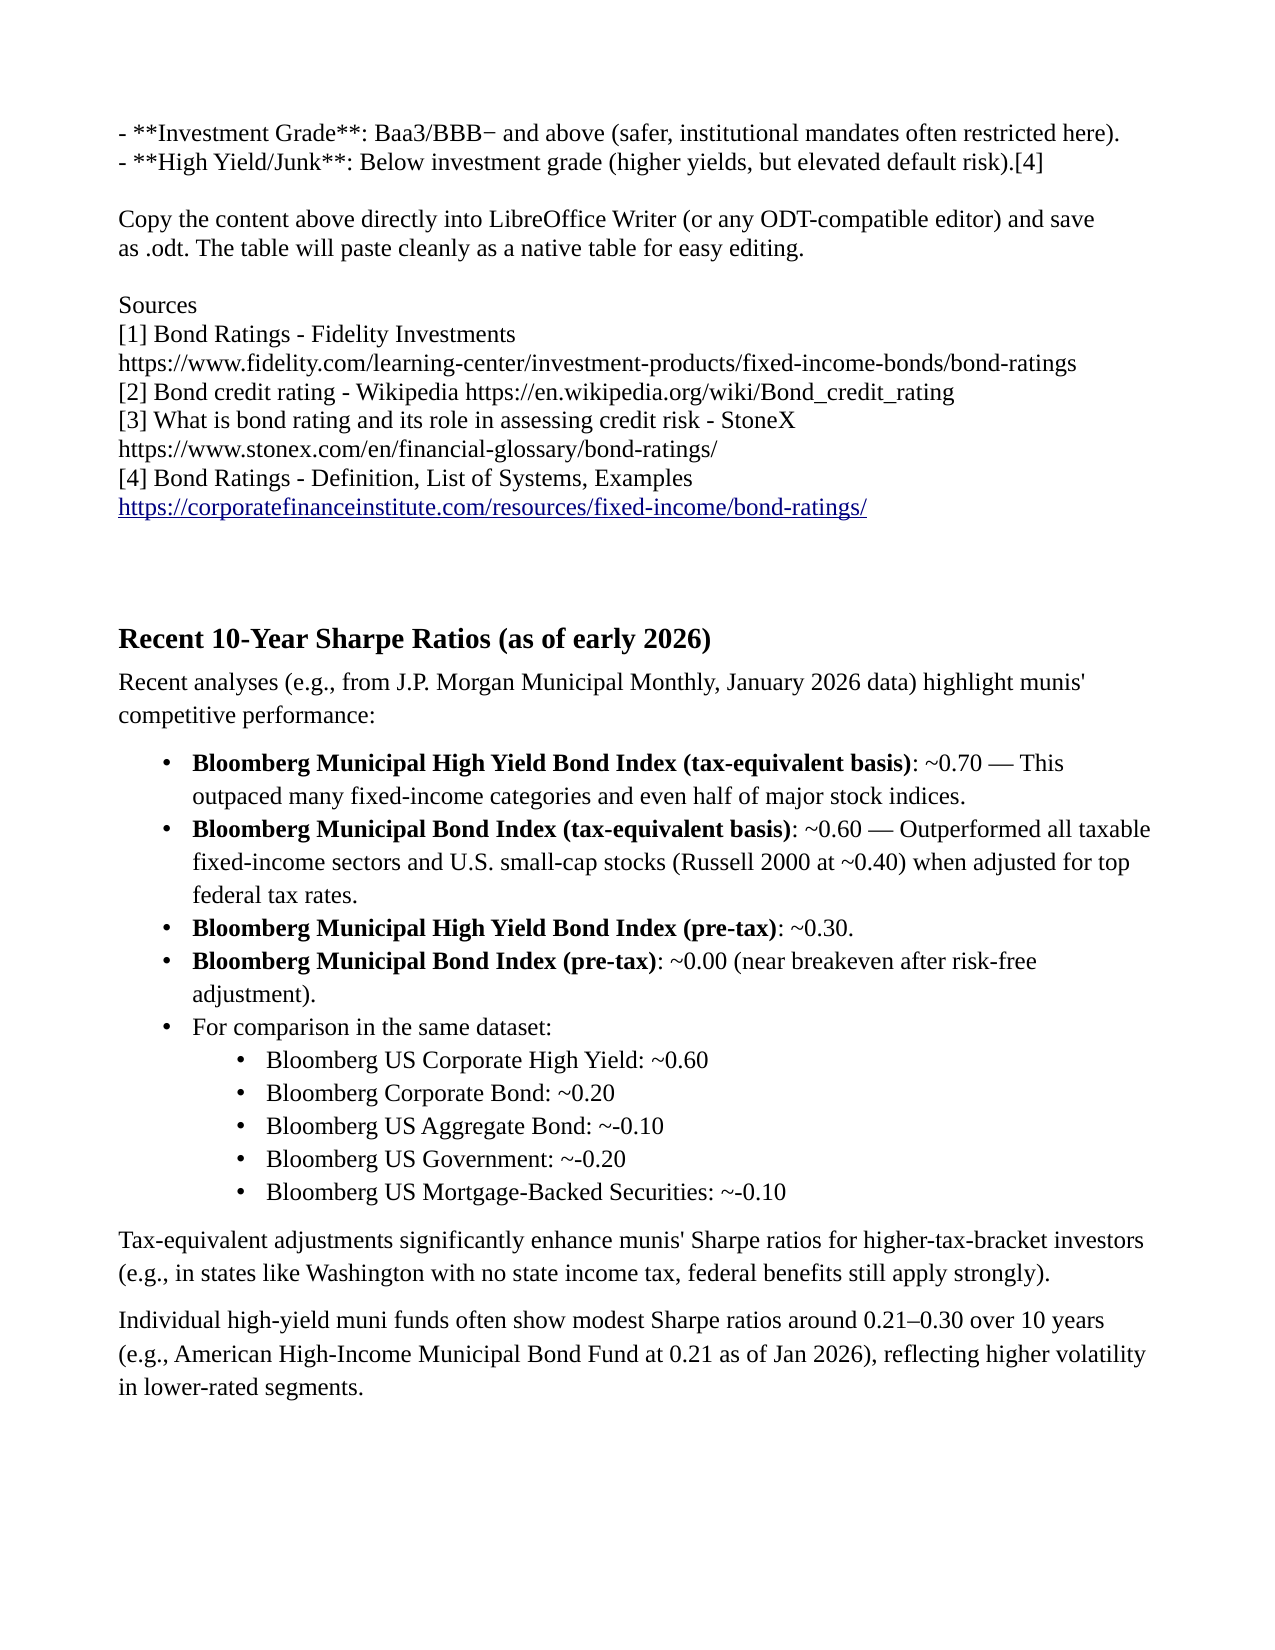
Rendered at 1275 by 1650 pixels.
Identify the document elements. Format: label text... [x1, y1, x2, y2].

list Bloomberg US Aggregate Bond: ~-0.10 [236, 1111, 1157, 1140]
text - **Investment Grade**: Baa3/BBB− and above (safer, institutional mandates often restricted here). [118, 118, 1157, 147]
text Recent analyses (e.g., from J.P. Morgan Municipal Monthly, January 2026 data) highlight munis' competitive performance: [118, 667, 1157, 729]
subtitle Recent 10-Year Sharpe Ratios (as of early 2026) [118, 621, 1157, 655]
text [2] Bond credit rating - Wikipedia https://en.wikipedia.org/wiki/Bond_credit_rating [118, 377, 1157, 406]
list For comparison in the same dataset: [162, 1012, 1157, 1041]
list Bloomberg US Government: ~-0.20 [236, 1144, 1157, 1173]
text [3] What is bond rating and its role in assessing credit risk - StoneX https://www.stonex.com/en/financial-glossary/bond-ratings/ [118, 406, 1157, 463]
list Bloomberg Municipal Bond Index (tax-equivalent basis): ~0.60 — Outperformed all taxable fixed-income sectors and U.S. small-cap stocks (Russell 2000 at ~0.40) when adjusted for top federal tax rates. [162, 814, 1157, 909]
list Bloomberg US Corporate High Yield: ~0.60 [236, 1045, 1157, 1074]
text Copy the content above directly into LibreOffice Writer (or any ODT-compatible editor) and save as .odt. The table will paste cleanly as a native table for easy editing. [118, 204, 1157, 262]
list Bloomberg Corporate Bond: ~0.20 [236, 1078, 1157, 1107]
list Bloomberg Municipal High Yield Bond Index (pre-tax): ~0.30. [162, 913, 1157, 942]
text Tax-equivalent adjustments significantly enhance munis' Sharpe ratios for higher-tax-bracket investors (e.g., in states like Washington with no state income tax, federal benefits still apply strongly). [118, 1225, 1157, 1287]
list Bloomberg US Mortgage-Backed Securities: ~-0.10 [236, 1177, 1157, 1206]
text - **High Yield/Junk**: Below investment grade (higher yields, but elevated default risk).[4] [118, 147, 1157, 176]
text [1] Bond Ratings - Fidelity Investments https://www.fidelity.com/learning-center/investment-products/fixed-income-bonds/bond-ratings [118, 319, 1157, 377]
text Individual high-yield muni funds often show modest Sharpe ratios around 0.21–0.30 over 10 years (e.g., American High-Income Municipal Bond Fund at 0.21 as of Jan 2026), reflecting higher volatility in lower-rated segments. [118, 1306, 1157, 1400]
text [4] Bond Ratings - Definition, List of Systems, Examples https://corporatefinanceinstitute.com/resources/fixed-income/bond-ratings/ [118, 463, 1157, 521]
text Sources [118, 291, 1157, 319]
list Bloomberg Municipal High Yield Bond Index (tax-equivalent basis): ~0.70 — This outpaced many fixed-income categories and even half of major stock indices. [162, 748, 1157, 810]
list Bloomberg Municipal Bond Index (pre-tax): ~0.00 (near breakeven after risk-free adjustment). [162, 946, 1157, 1008]
